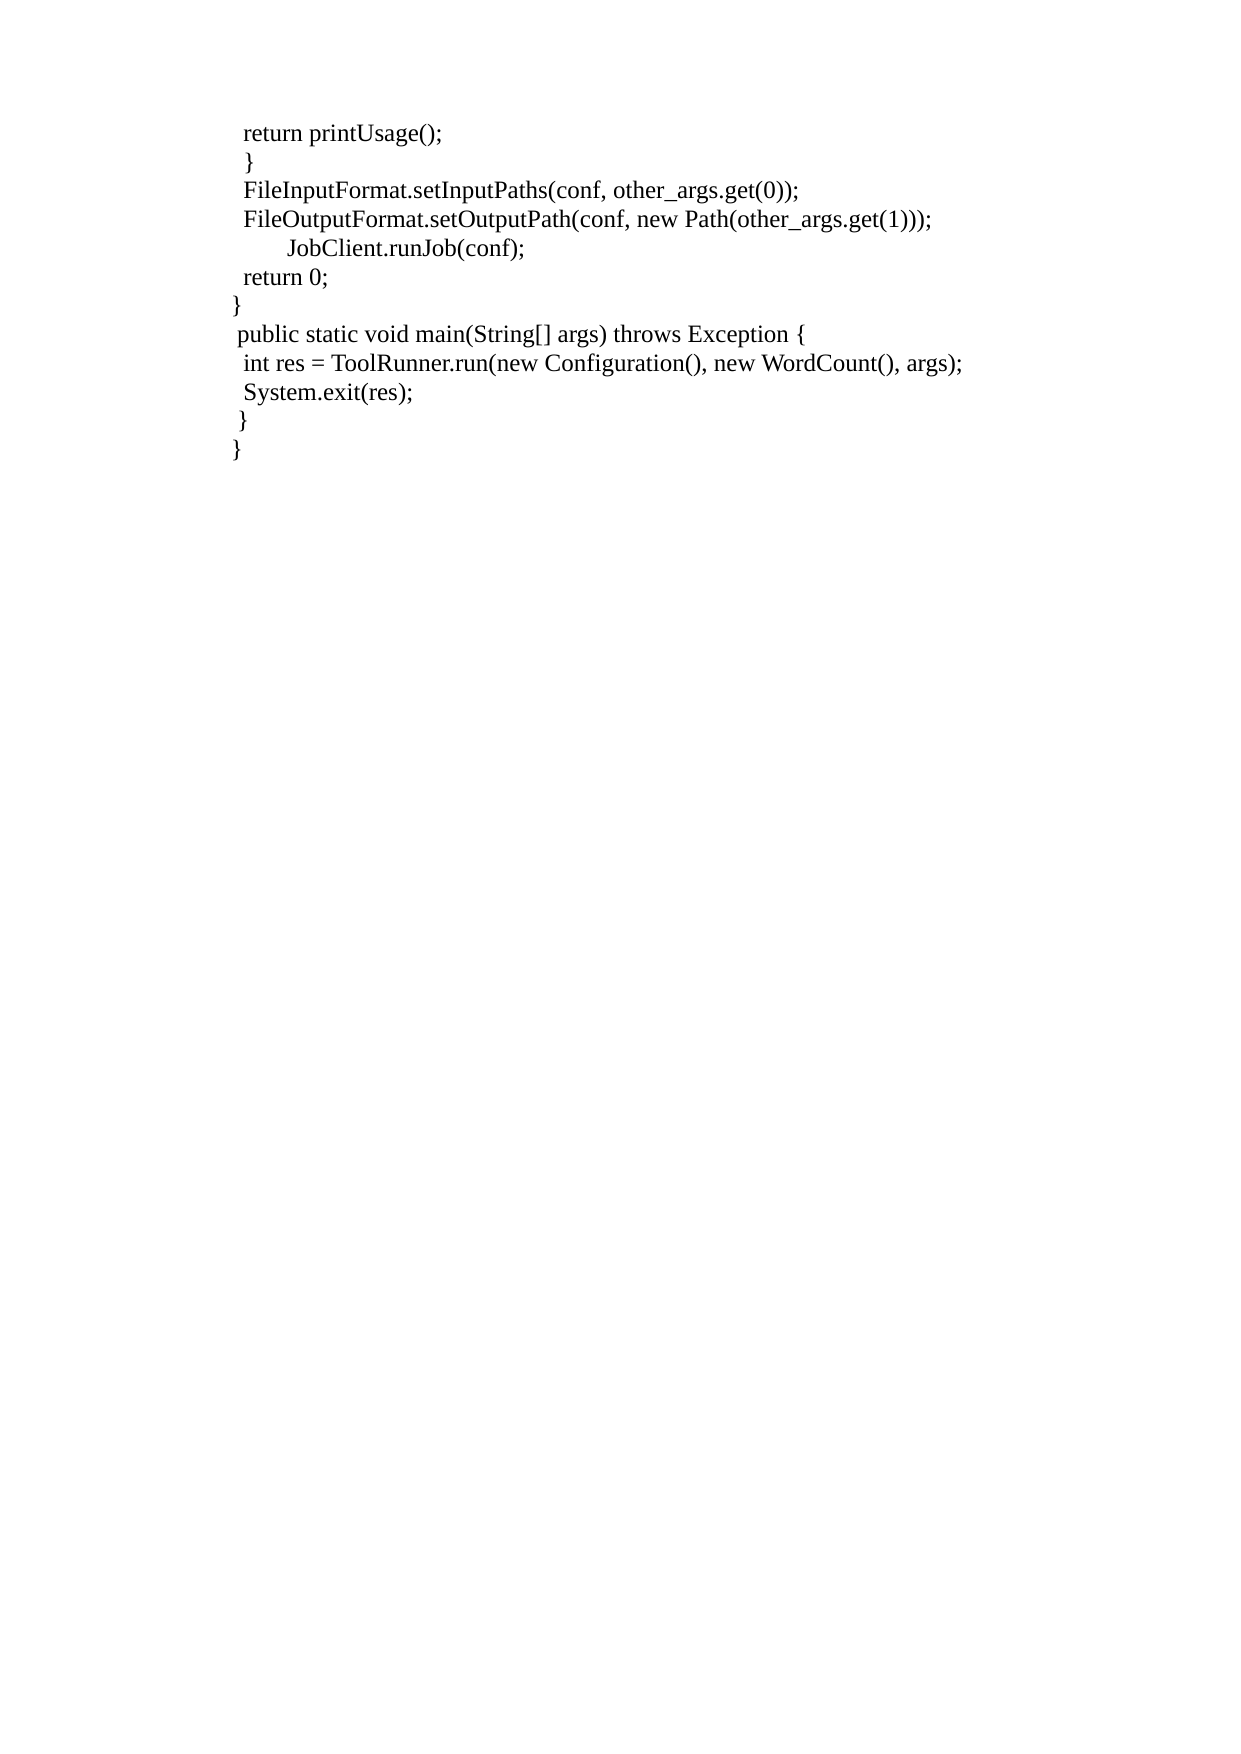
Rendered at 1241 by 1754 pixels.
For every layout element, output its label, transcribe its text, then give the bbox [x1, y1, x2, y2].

text int res = ToolRunner.run(new Configuration(), new WordCount(), args); [118, 348, 1122, 377]
text } [118, 291, 1122, 319]
text } [118, 406, 1122, 434]
text } [118, 434, 1122, 463]
text FileOutputFormat.setOutputPath(conf, new Path(other_args.get(1))); [118, 204, 1122, 233]
text JobClient.runJob(conf); [118, 233, 1122, 262]
text return 0; [118, 262, 1122, 291]
text } [118, 147, 1122, 176]
text return printUsage(); [118, 118, 1122, 147]
text FileInputFormat.setInputPaths(conf, other_args.get(0)); [118, 176, 1122, 204]
text System.exit(res); [118, 377, 1122, 406]
text public static void main(String[] args) throws Exception { [118, 319, 1122, 348]
